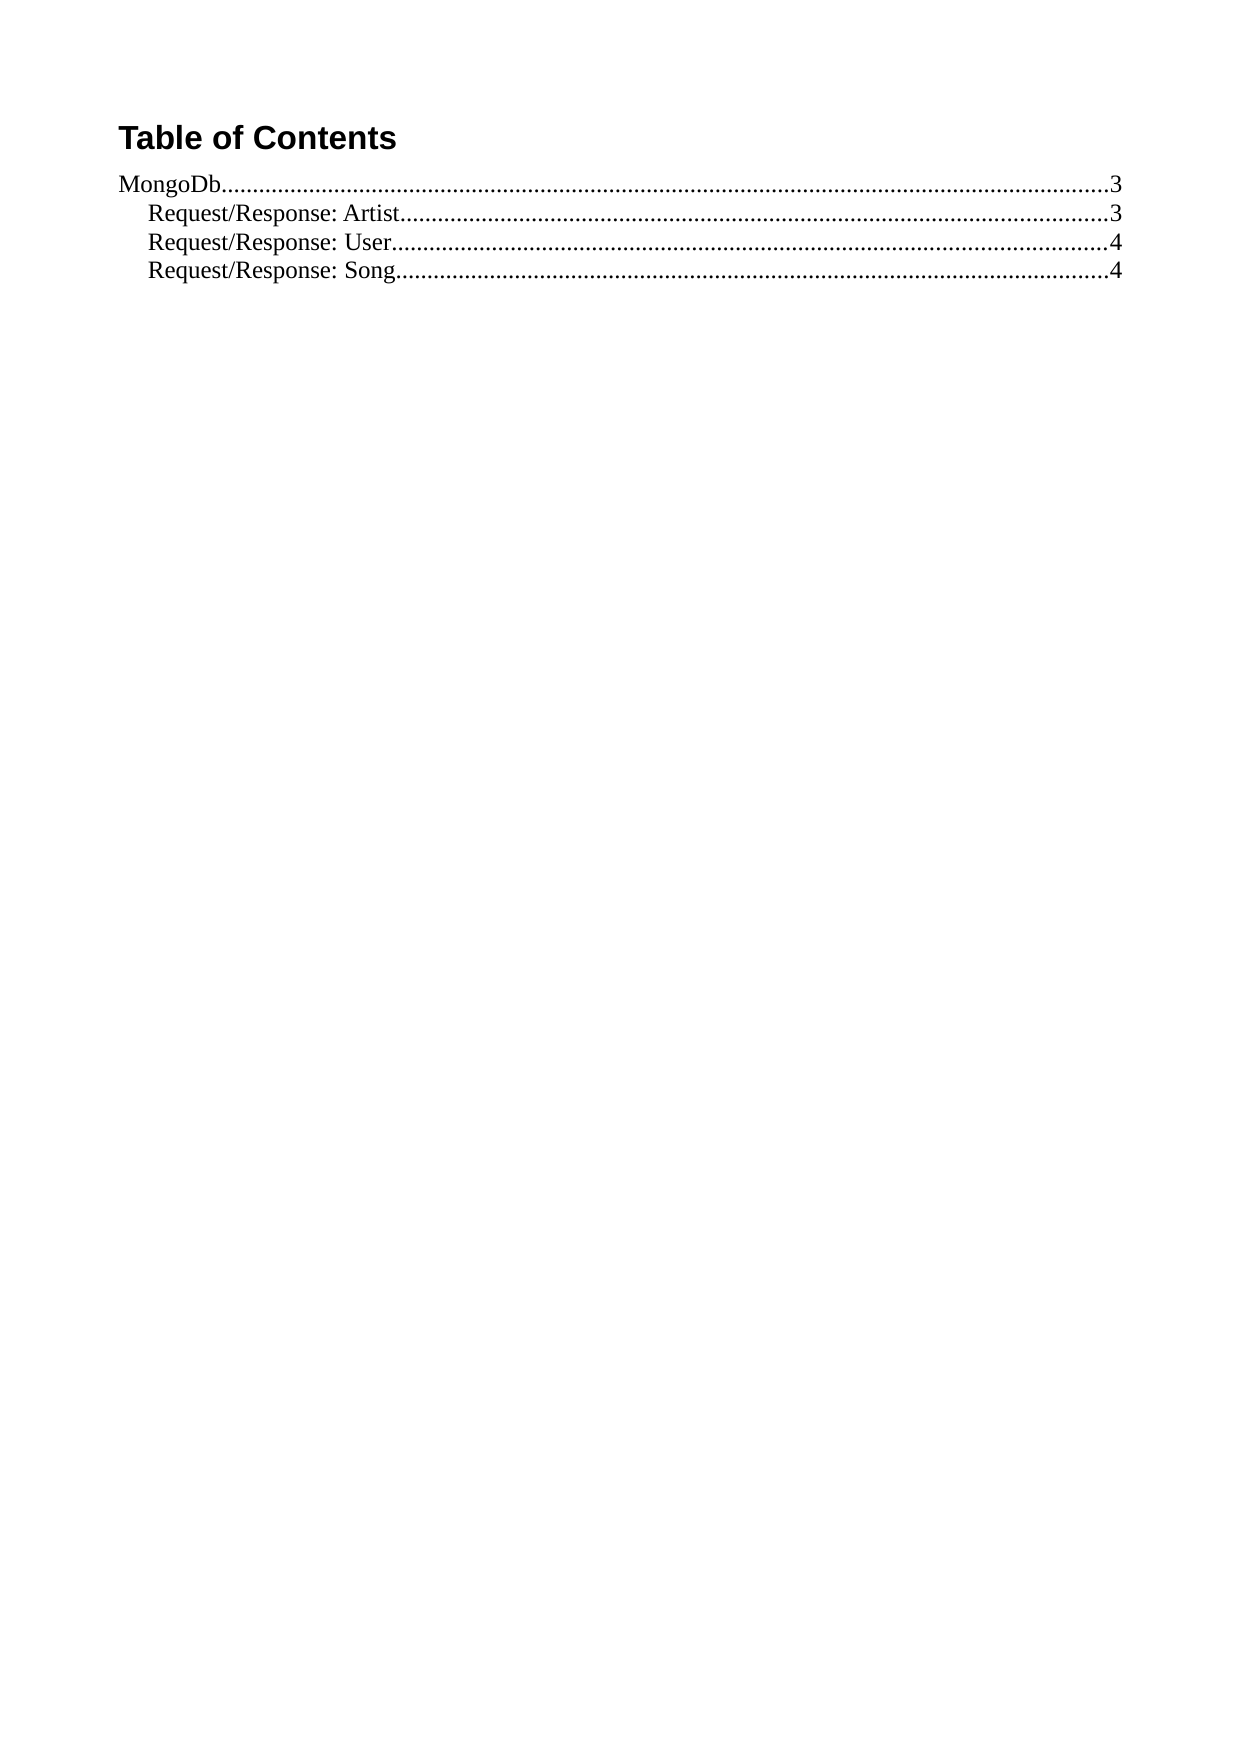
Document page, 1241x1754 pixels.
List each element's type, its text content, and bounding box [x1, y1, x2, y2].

subtitle Table of Contents [118, 118, 1122, 157]
text Request/Response: Artist 3 [148, 198, 1122, 227]
text Request/Response: User 4 [148, 227, 1122, 255]
text Request/Response: Song 4 [148, 255, 1122, 284]
text MongoDb 3 [118, 169, 1122, 198]
